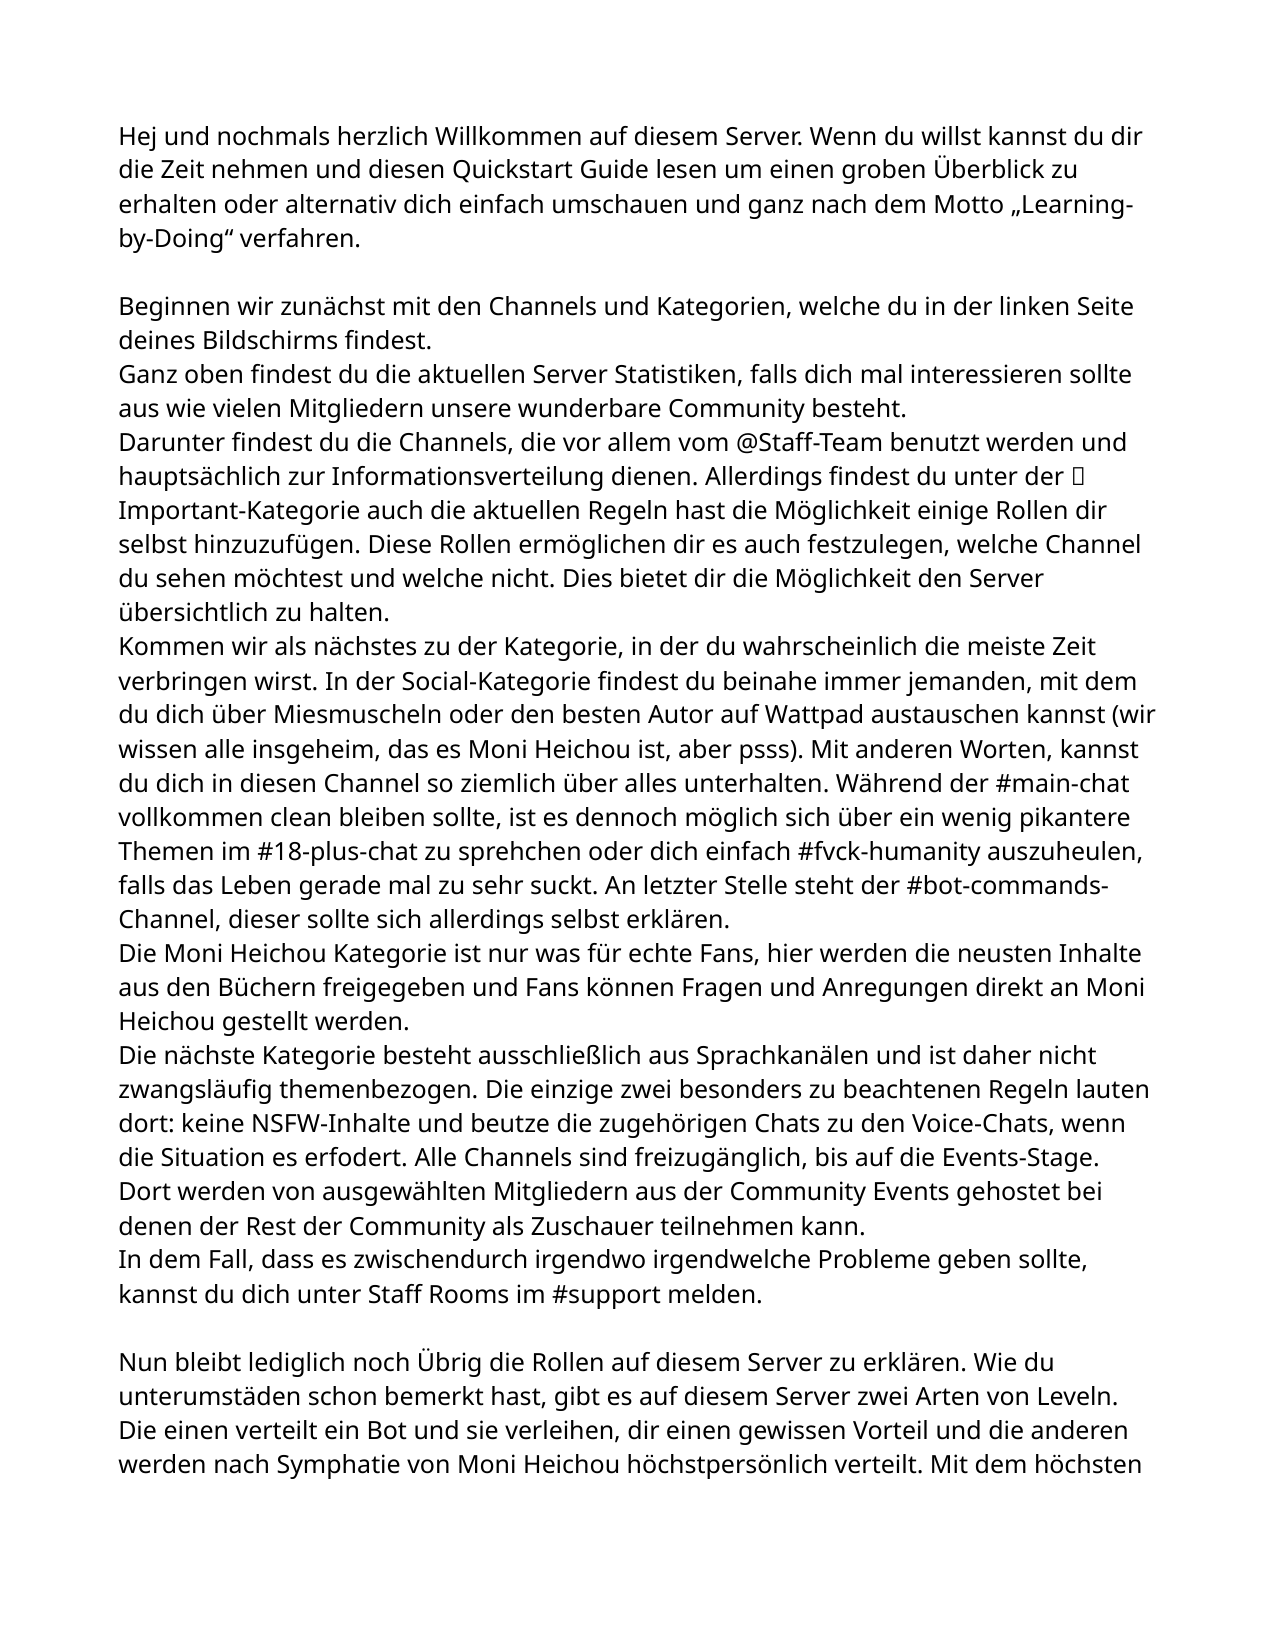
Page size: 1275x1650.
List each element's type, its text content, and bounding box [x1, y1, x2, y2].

text Nun bleibt lediglich noch Übrig die Rollen auf diesem Server zu erklären. Wie du unterumstäden schon bemerkt hast, gibt es auf diesem Server zwei Arten von Leveln. Die einen verteilt ein Bot und sie verleihen, dir einen gewissen Vorteil und die anderen werden nach Symphatie von Moni Heichou höchstpersönlich verteilt. Mit dem höchsten [118, 1344, 1157, 1481]
text In dem Fall, dass es zwischendurch irgendwo irgendwelche Probleme geben sollte, kannst du dich unter Staff Rooms im #support melden. [118, 1242, 1157, 1310]
text Beginnen wir zunächst mit den Channels und Kategorien, welche du in der linken Seite deines Bildschirms findest. [118, 288, 1157, 357]
text Die Moni Heichou Kategorie ist nur was für echte Fans, hier werden die neusten Inhalte aus den Büchern freigegeben und Fans können Fragen und Anregungen direkt an Moni Heichou gestellt werden. [118, 936, 1157, 1038]
text Ganz oben findest du die aktuellen Server Statistiken, falls dich mal interessieren sollte aus wie vielen Mitgliedern unsere wunderbare Community besteht. Darunter findest du die Channels, die vor allem vom @Staff-Team benutzt werden und hauptsächlich zur Informationsverteilung dienen. Allerdings findest du unter der 📌 Important-Kategorie auch die aktuellen Regeln hast die Möglichkeit einige Rollen dir selbst hinzuzufügen. Diese Rollen ermöglichen dir es auch festzulegen, welche Channel du sehen möchtest und welche nicht. Dies bietet dir die Möglichkeit den Server übersichtlich zu halten. [118, 357, 1157, 629]
text Kommen wir als nächstes zu der Kategorie, in der du wahrscheinlich die meiste Zeit verbringen wirst. In der Social-Kategorie findest du beinahe immer jemanden, mit dem du dich über Miesmuscheln oder den besten Autor auf Wattpad austauschen kannst (wir wissen alle insgeheim, das es Moni Heichou ist, aber psss). Mit anderen Worten, kannst du dich in diesen Channel so ziemlich über alles unterhalten. Während der #main-chat vollkommen clean bleiben sollte, ist es dennoch möglich sich über ein wenig pikantere Themen im #18-plus-chat zu sprehchen oder dich einfach #fvck-humanity auszuheulen, falls das Leben gerade mal zu sehr suckt. An letzter Stelle steht der #bot-commands-Channel, dieser sollte sich allerdings selbst erklären. [118, 629, 1157, 936]
text Die nächste Kategorie besteht ausschließlich aus Sprachkanälen und ist daher nicht zwangsläufig themenbezogen. Die einzige zwei besonders zu beachtenen Regeln lauten dort: keine NSFW-Inhalte und beutze die zugehörigen Chats zu den Voice-Chats, wenn die Situation es erfodert. Alle Channels sind freizugänglich, bis auf die Events-Stage. Dort werden von ausgewählten Mitgliedern aus der Community Events gehostet bei denen der Rest der Community als Zuschauer teilnehmen kann. [118, 1038, 1157, 1242]
text Hej und nochmals herzlich Willkommen auf diesem Server. Wenn du willst kannst du dir die Zeit nehmen und diesen Quickstart Guide lesen um einen groben Überblick zu erhalten oder alternativ dich einfach umschauen und ganz nach dem Motto „Learning-by-Doing“ verfahren. [118, 118, 1157, 254]
